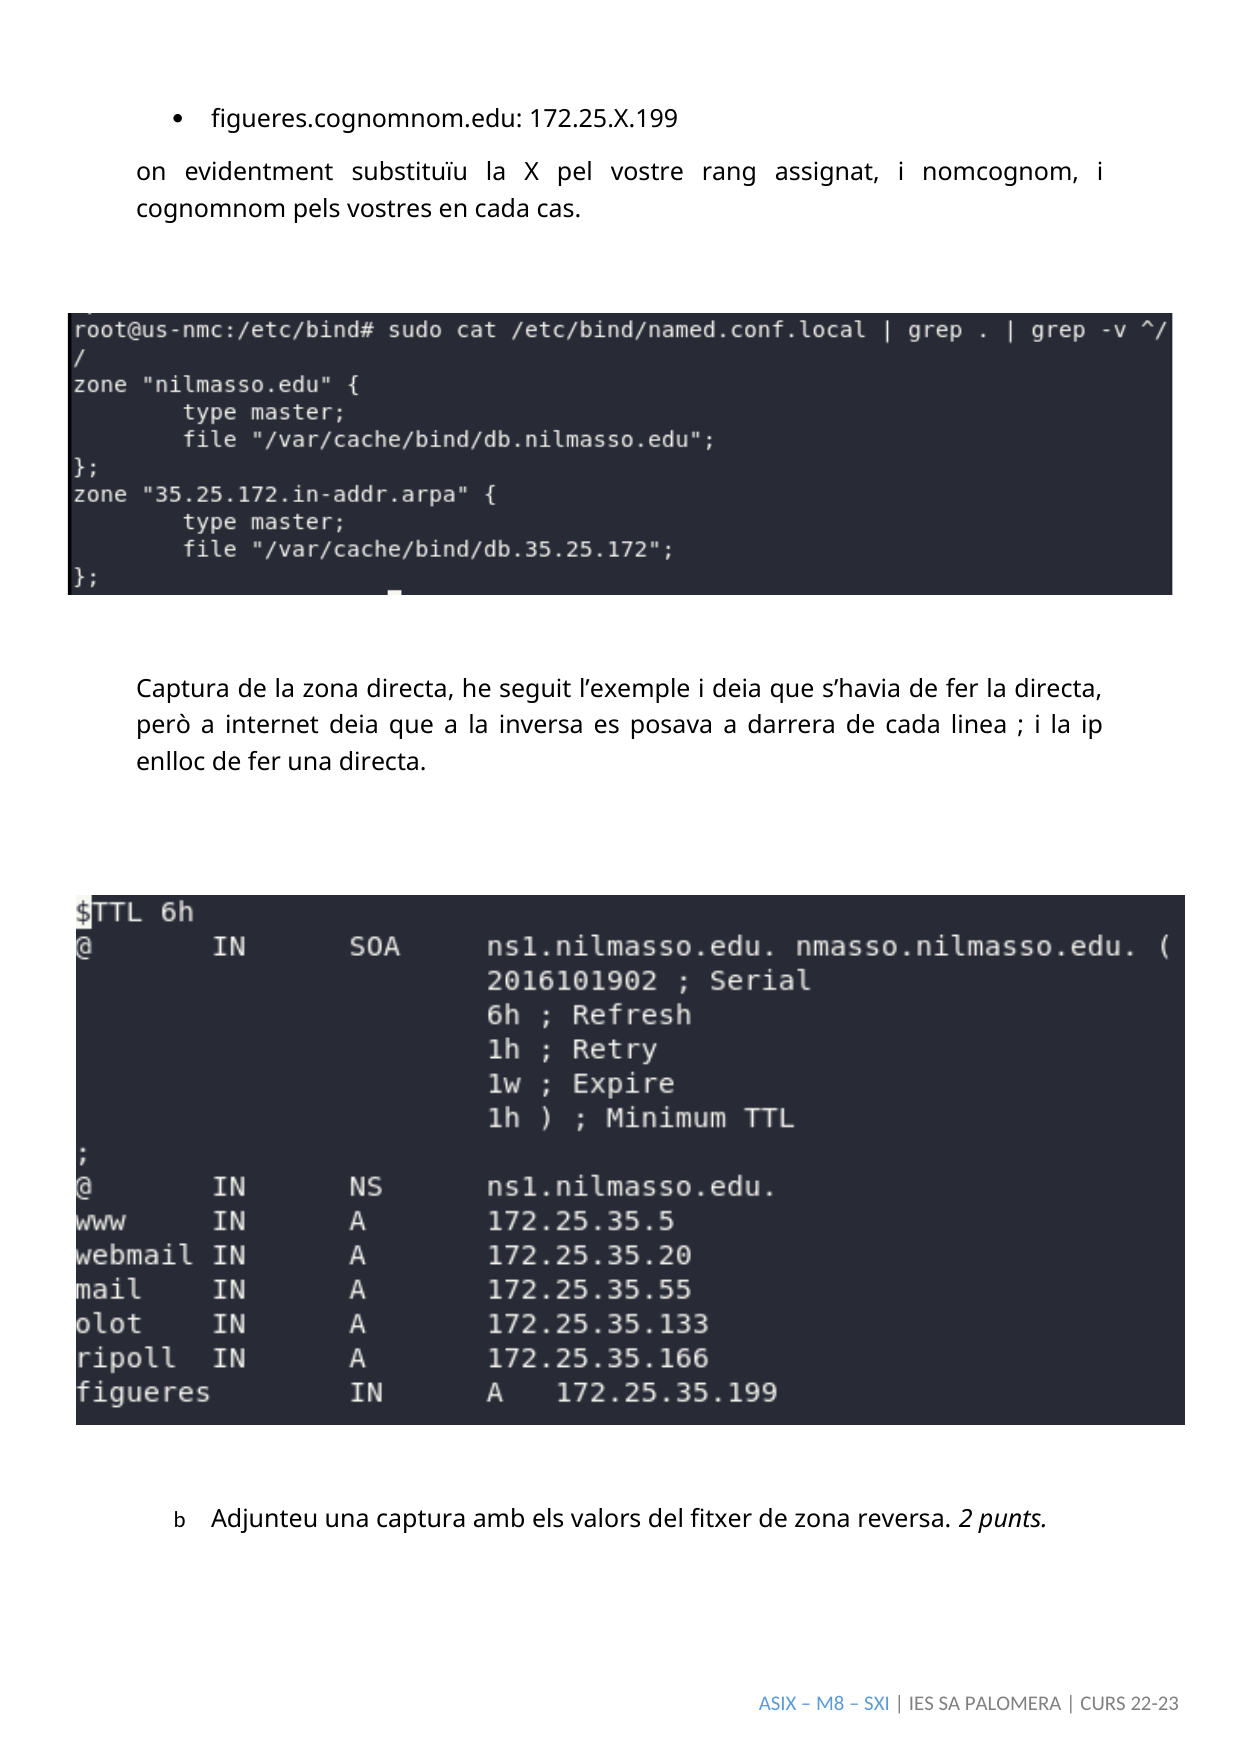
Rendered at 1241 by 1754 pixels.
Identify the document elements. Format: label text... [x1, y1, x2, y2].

list Adjunteu una captura amb els valors del fitxer de zona reversa. 2 punts. [173, 1500, 1104, 1534]
picture [67, 313, 1173, 595]
text Captura de la zona directa, he seguit l’exemple i deia que s’havia de fer la directa, però a internet deia que a la inversa es posava a darrera de cada linea ; i la ip enlloc de fer una directa. [136, 670, 1104, 778]
list figueres.cognomnom.edu: 172.25.X.199 [173, 100, 1104, 134]
text on evidentment substituïu la X pel vostre rang assignat, i nomcognom, i cognomnom pels vostres en cada cas. [136, 154, 1104, 225]
picture [76, 895, 1185, 1425]
